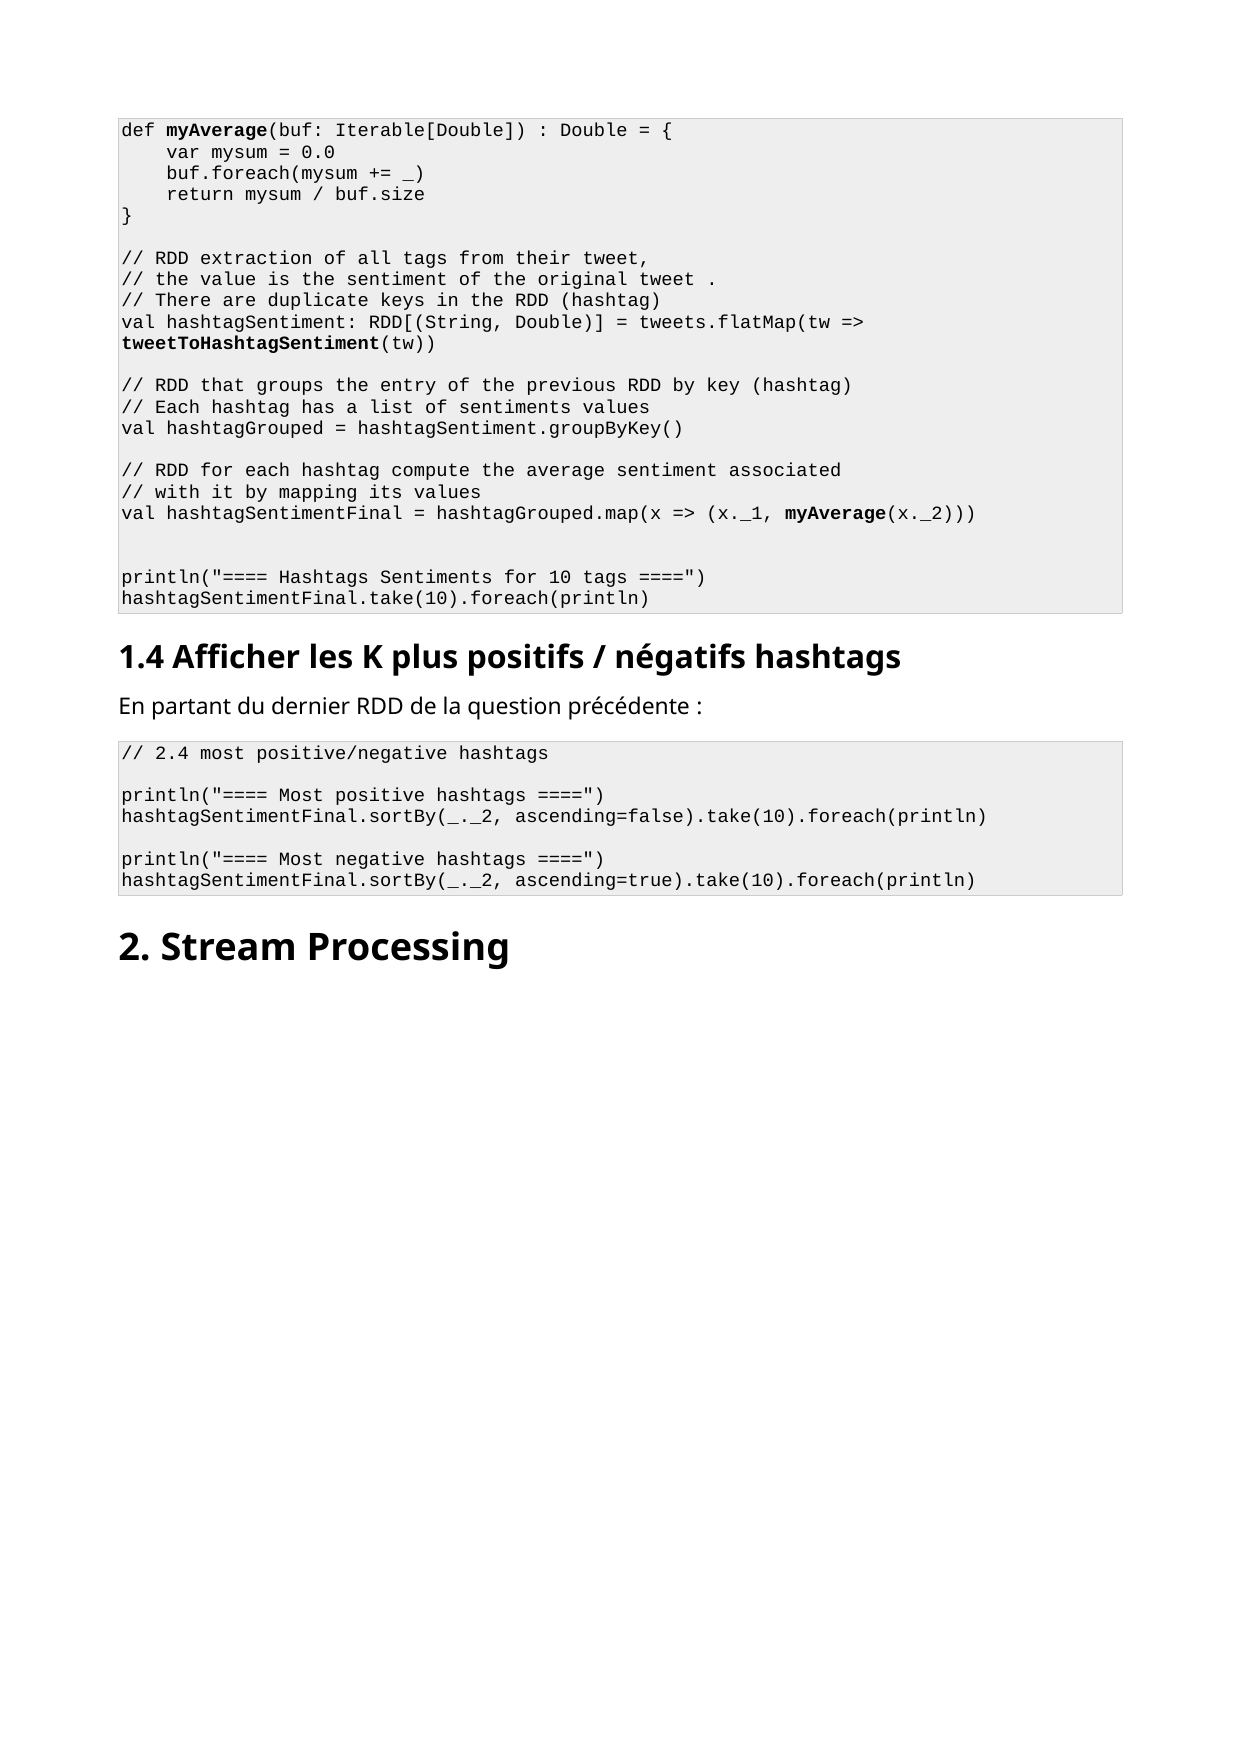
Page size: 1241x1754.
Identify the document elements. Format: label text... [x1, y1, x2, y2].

subtitle 1.4 Afficher les K plus positifs / négatifs hashtags [118, 634, 1122, 677]
text val hashtagSentimentFinal = hashtagGrouped.map(x => (x._1, myAverage(x._2))) [119, 501, 1122, 522]
text println("==== Most negative hashtags ====") [119, 847, 1122, 868]
text return mysum / buf.size [119, 182, 1122, 203]
text // RDD that groups the entry of the previous RDD by key (hashtag) [119, 373, 1122, 394]
text } [119, 203, 1122, 224]
text def myAverage(buf: Iterable[Double]) : Double = { [119, 119, 1122, 139]
text hashtagSentimentFinal.sortBy(_._2, ascending=true).take(10).foreach(println) [119, 868, 1122, 895]
text buf.foreach(mysum += _) [119, 161, 1122, 182]
text var mysum = 0.0 [119, 139, 1122, 161]
text // RDD extraction of all tags from their tweet, [119, 246, 1122, 267]
text En partant du dernier RDD de la question précédente : [118, 690, 1122, 721]
text // RDD for each hashtag compute the average sentiment associated [119, 458, 1122, 479]
text // Each hashtag has a list of sentiments values [119, 394, 1122, 416]
text hashtagSentimentFinal.sortBy(_._2, ascending=false).take(10).foreach(println) [119, 804, 1122, 826]
text // with it by mapping its values [119, 479, 1122, 501]
text val hashtagGrouped = hashtagSentiment.groupByKey() [119, 416, 1122, 437]
text // There are duplicate keys in the RDD (hashtag) [119, 288, 1122, 309]
text // 2.4 most positive/negative hashtags [119, 742, 1122, 762]
text println("==== Most positive hashtags ====") [119, 783, 1122, 804]
subtitle 2. Stream Processing [118, 920, 1122, 972]
text hashtagSentimentFinal.take(10).foreach(println) [119, 586, 1122, 613]
text // the value is the sentiment of the original tweet . [119, 267, 1122, 288]
text println("==== Hashtags Sentiments for 10 tags ====") [119, 564, 1122, 586]
text val hashtagSentiment: RDD[(String, Double)] = tweets.flatMap(tw => tweetToHashtagSentiment(tw)) [119, 309, 1122, 352]
